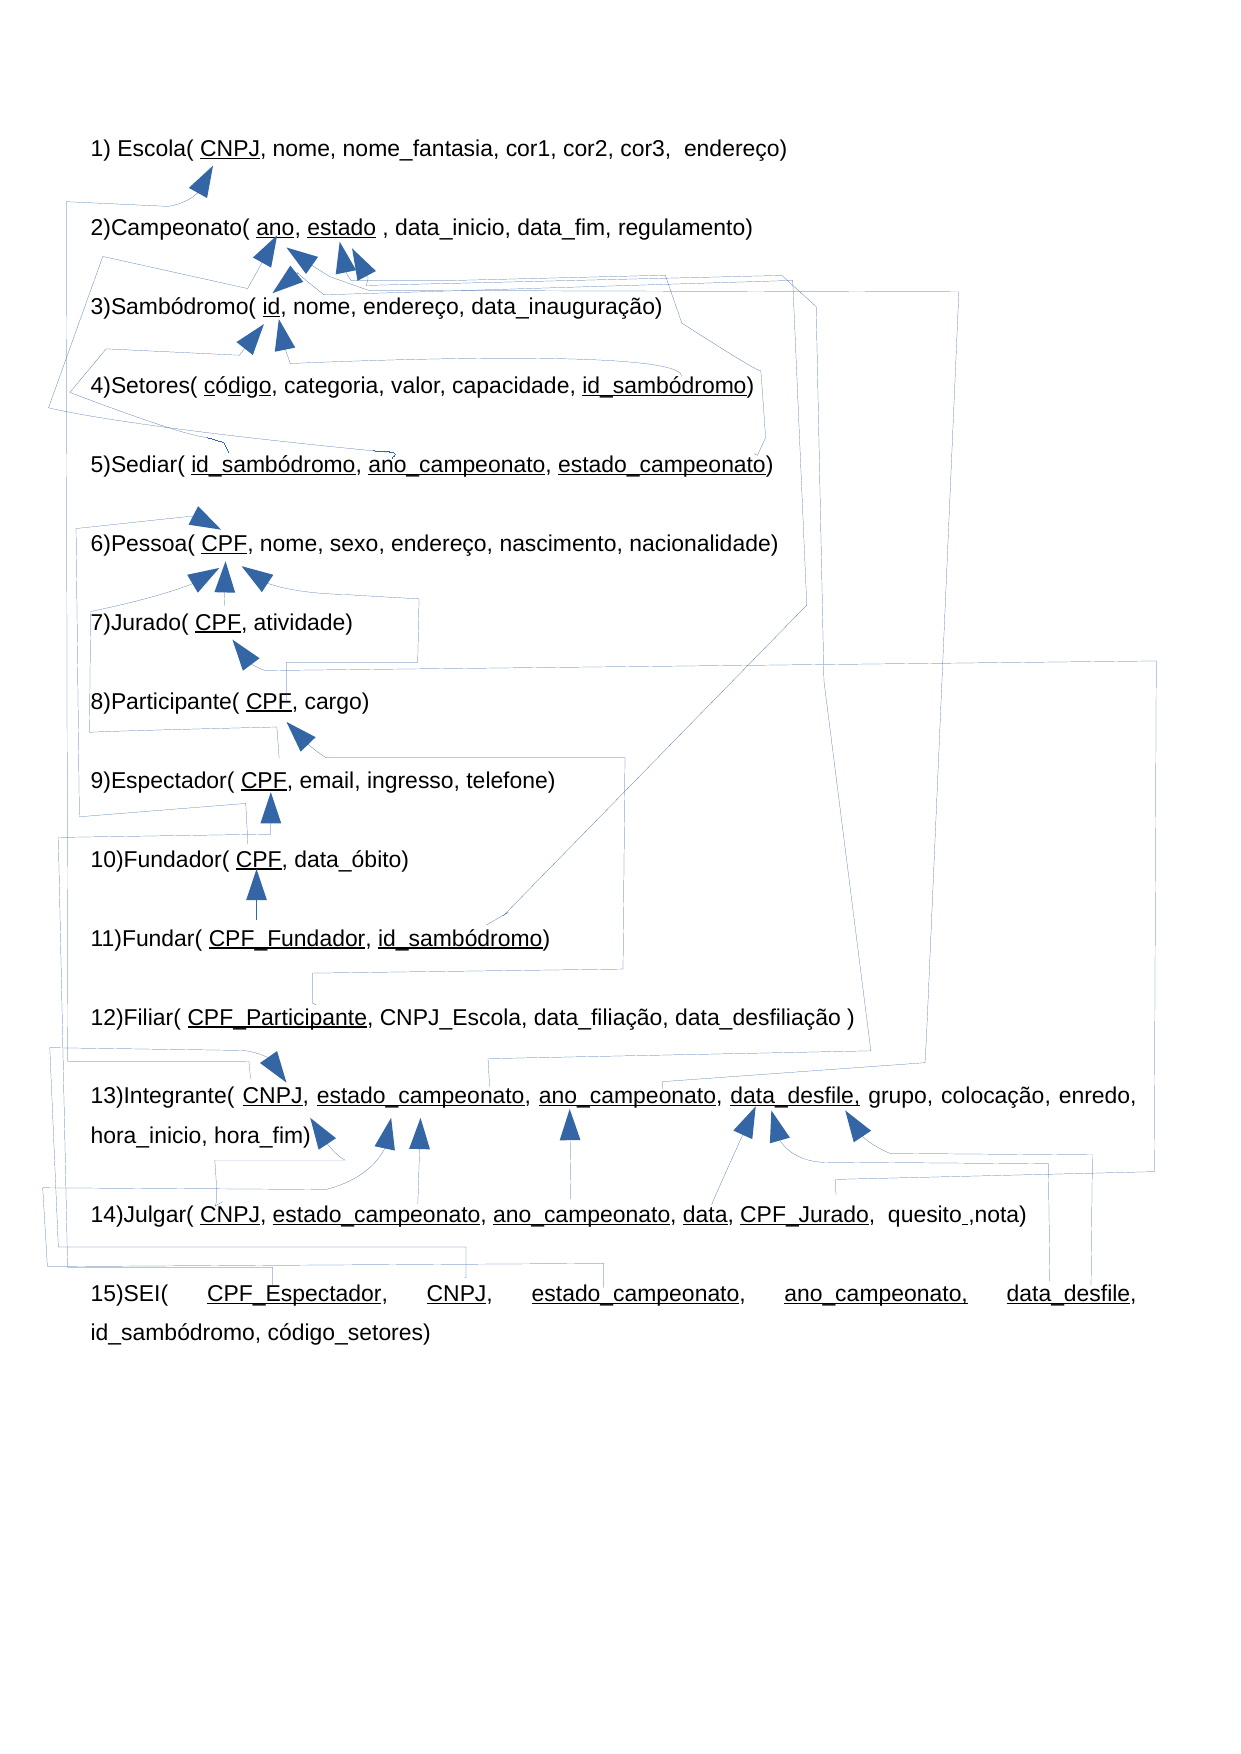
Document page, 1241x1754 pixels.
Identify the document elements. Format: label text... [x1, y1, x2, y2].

text [855, 924, 931, 951]
text [624, 924, 857, 951]
text 9)Espectador( CPF, email, ingresso, telefone) [90, 767, 624, 793]
text 4)Setores( código, categoria, valor, capacidade, id_sambódromo) [90, 372, 762, 398]
text [625, 767, 837, 793]
text 6)Pessoa( CPF, nome, sexo, endereço, nascimento, nacionalidade) [90, 530, 804, 556]
text [779, 609, 822, 635]
text 10)Fundador( CPF, data_óbito) [90, 846, 570, 872]
text [934, 846, 1136, 872]
text [625, 846, 847, 872]
text [419, 609, 801, 635]
text [826, 688, 941, 714]
text [866, 1003, 927, 1030]
text 12)Filiar( CPF_Participante, CNPJ_Escola, data_filiação, data_desfiliação ) [90, 1003, 867, 1030]
text [948, 530, 1136, 556]
text 1) Escola( CNPJ, nome, nome_fantasia, cor1, cor2, cor3, endereço) [90, 135, 1136, 161]
text [958, 293, 1136, 319]
text 14)Julgar( CNPJ, estado_campeonato, ano_campeonato, data, CPF_Jurado, quesito ,nota) [90, 1201, 1049, 1227]
text [941, 688, 1136, 714]
text [821, 530, 948, 556]
text [846, 846, 934, 872]
text [818, 372, 955, 398]
text 3)Sambódromo( id, nome, endereço, data_inauguração) [90, 293, 679, 319]
text [702, 688, 827, 714]
text 13)Integrante( CNPJ, estado_campeonato, ano_campeonato, data_desfile, grupo, colocação, enredo, hora_inicio, hora_fim) [90, 1082, 1136, 1148]
text [803, 293, 958, 319]
text [951, 451, 1136, 477]
text [548, 846, 624, 872]
text [823, 609, 944, 635]
text 8)Participante( CPF, cargo) [90, 688, 724, 714]
text 11)Fundar( CPF_Fundador, id_sambódromo) [90, 924, 623, 951]
text [938, 767, 1136, 793]
text [945, 609, 1136, 635]
text 15)SEI( CPF_Espectador, CNPJ, estado_campeonato, ano_campeonato, data_desfile, id_sambódromo, código_setores) [90, 1280, 1136, 1346]
text [931, 924, 1136, 951]
text [927, 1003, 1136, 1030]
text [820, 451, 951, 477]
text 2)Campeonato( ano, estado , data_inicio, data_fim, regulamento) [90, 214, 1136, 240]
text [836, 767, 938, 793]
text [955, 372, 1136, 398]
text [672, 293, 794, 319]
text 7)Jurado( CPF, atividade) [91, 609, 418, 635]
text 5)Sediar( id_sambódromo, ano_campeonato, estado_campeonato) [90, 451, 801, 477]
